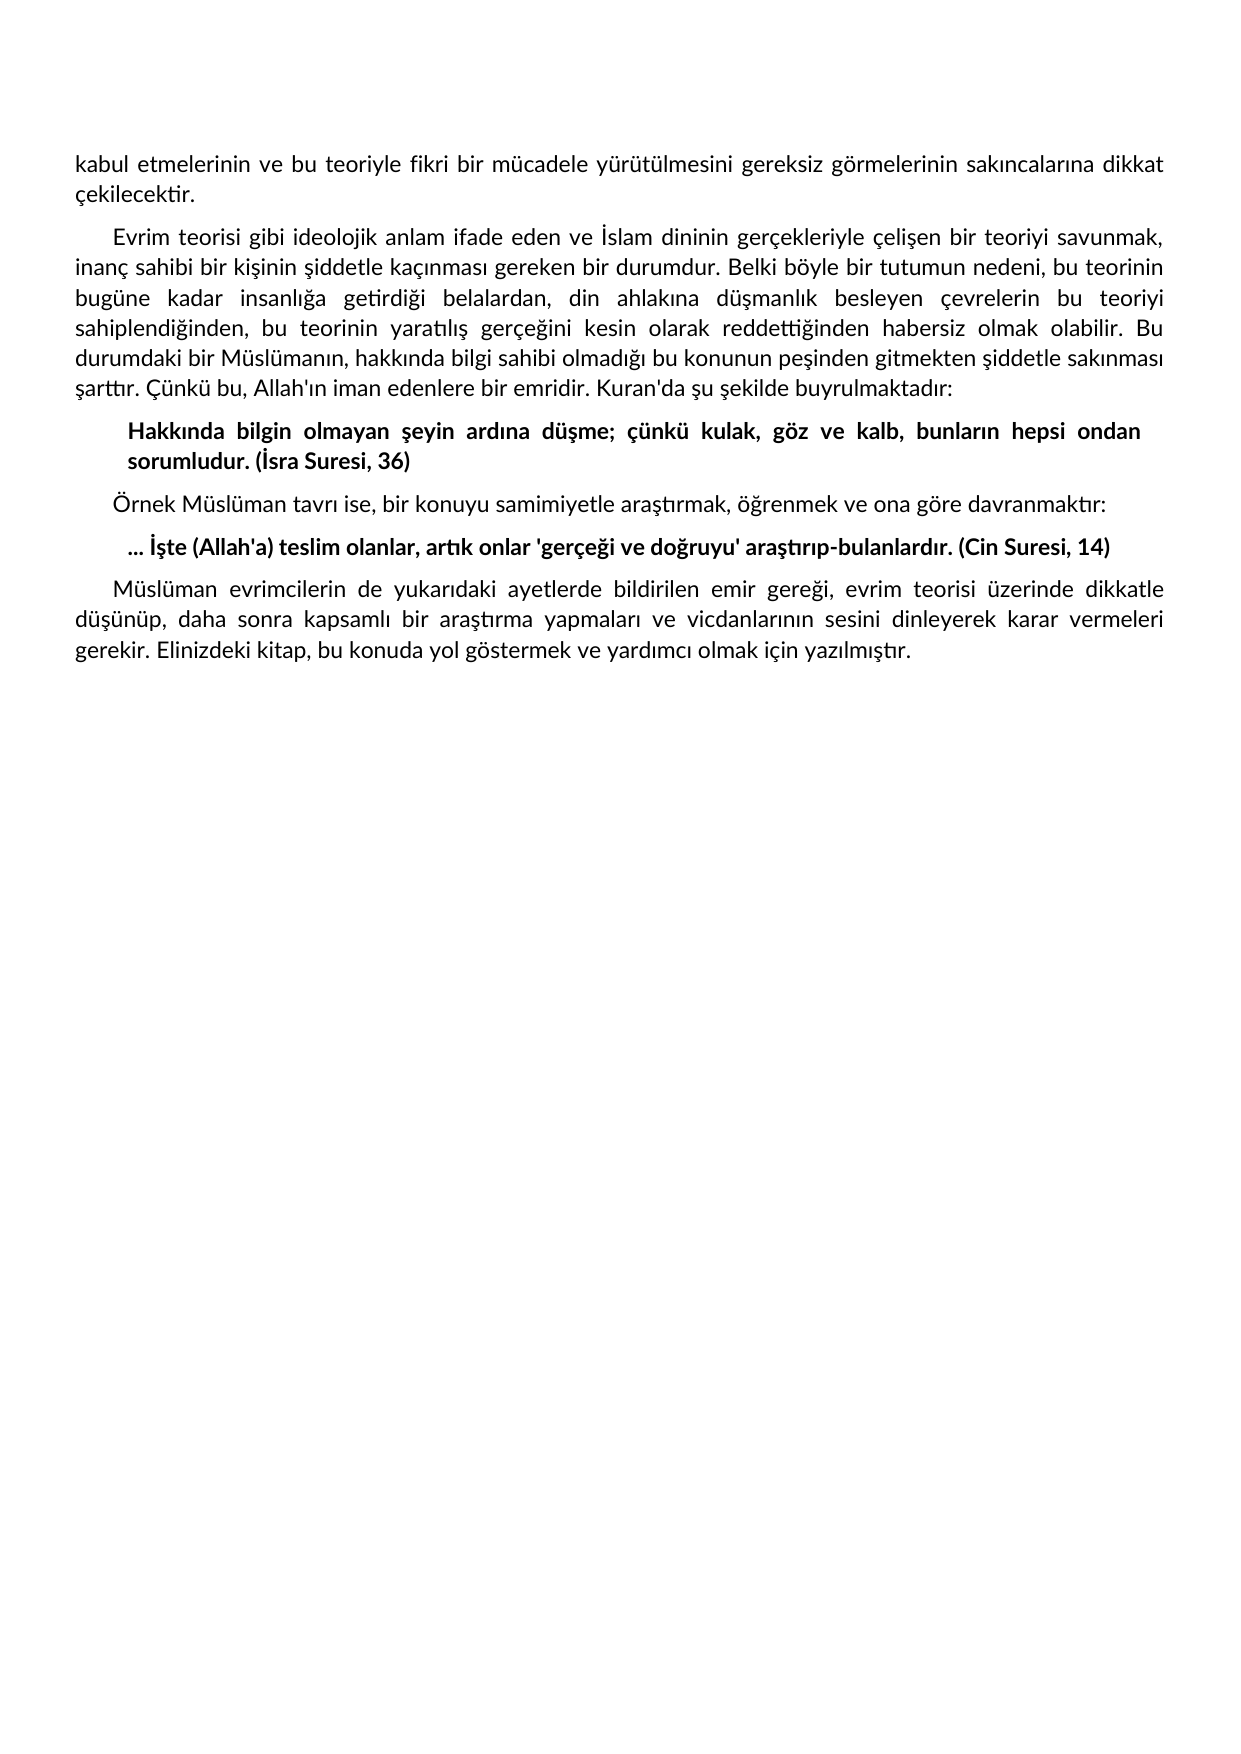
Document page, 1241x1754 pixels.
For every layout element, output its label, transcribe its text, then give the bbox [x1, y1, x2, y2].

text Müslüman evrimcilerin de yukarıdaki ayetlerde bildirilen emir gereği, evrim teorisi üzerinde dikkatle düşünüp, daha sonra kapsamlı bir araştırma yapmaları ve vicdanlarının sesini dinleyerek karar vermeleri gerekir. Elinizdeki kitap, bu konuda yol göstermek ve yardımcı olmak için yazılmıştır. [75, 575, 1165, 663]
text Evrim teorisi gibi ideolojik anlam ifade eden ve İslam dininin gerçekleriyle çelişen bir teoriyi savunmak, inanç sahibi bir kişinin şiddetle kaçınması gereken bir durumdur. Belki böyle bir tutumun nedeni, bu teorinin bugüne kadar insanlığa getirdiği belalardan, din ahlakına düşmanlık besleyen çevrelerin bu teoriyi sahiplendiğinden, bu teorinin yaratılış gerçeğini kesin olarak reddettiğinden habersiz olmak olabilir. Bu durumdaki bir Müslümanın, hakkında bilgi sahibi olmadığı bu konunun peşinden gitmekten şiddetle sakınması şarttır. Çünkü bu, Allah'ın iman edenlere bir emridir. Kuran'da şu şekilde buyrulmaktadır: [75, 223, 1165, 401]
text Hakkında bilgin olmayan şeyin ardına düşme; çünkü kulak, göz ve kalb, bunların hepsi ondan sorumludur. (İsra Suresi, 36) [127, 417, 1143, 474]
text ... İşte (Allah'a) teslim olanlar, artık onlar 'gerçeği ve doğruyu' araştırıp-bulanlardır. (Cin Suresi, 14) [127, 532, 1143, 560]
text Örnek Müslüman tavrı ise, bir konuyu samimiyetle araştırmak, öğrenmek ve ona göre davranmaktır: [75, 489, 1165, 517]
text kabul etmelerinin ve bu teoriyle fikri bir mücadele yürütülmesini gereksiz görmelerinin sakıncalarına dikkat çekilecektir. [75, 150, 1165, 208]
